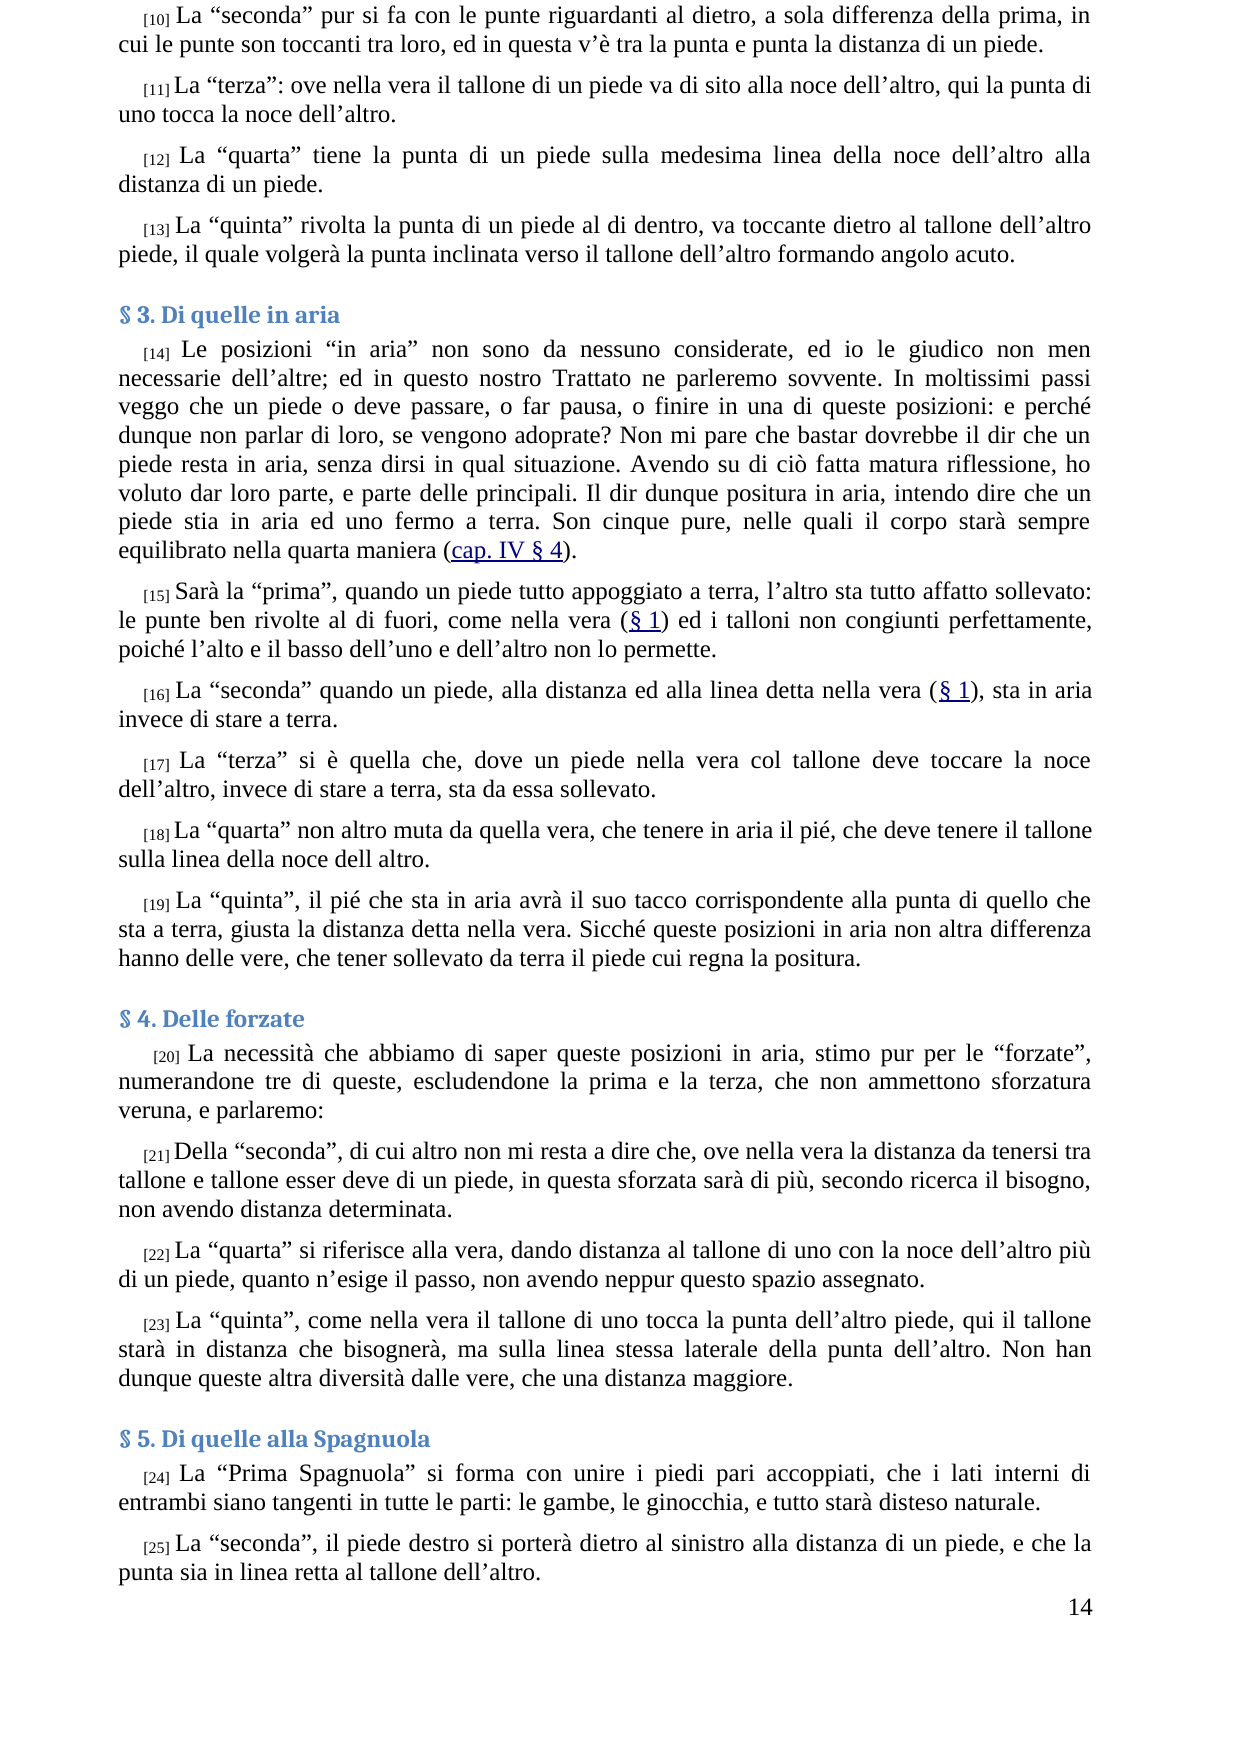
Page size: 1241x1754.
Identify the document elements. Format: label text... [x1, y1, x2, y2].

text [13] La “quinta” rivolta la punta di un piede al di dentro, va toccante dietro al tallone dell’altro piede, il quale volgerà la punta inclinata verso il tallone dell’altro formando angolo acuto. [118, 210, 1093, 267]
text [12] La “quarta” tiene la punta di un piede sulla medesima linea della noce dell’altro alla distanza di un piede. [118, 140, 1093, 197]
text [11] La “terza”: ove nella vera il tallone di un piede va di sito alla noce dell’altro, qui la punta di uno tocca la noce dell’altro. [118, 70, 1093, 127]
text [16] La “seconda” quando un piede, alla distanza ed alla linea detta nella vera (§ 1), sta in aria invece di stare a terra. [118, 675, 1093, 733]
subtitle § 3. Di quelle in aria [118, 301, 1093, 329]
text [24] La “Prima Spagnuola” si forma con unire i piedi pari accoppiati, che i lati interni di entrambi siano tangenti in tutte le parti: le gambe, le ginocchia, e tutto starà disteso naturale. [118, 1458, 1093, 1515]
text [20] La necessità che abbiamo di saper queste posizioni in aria, stimo pur per le “forzate”, numerandone tre di queste, escludendone la prima e la terza, che non ammettono sforzatura veruna, e parlaremo: [118, 1038, 1093, 1124]
text [22] La “quarta” si riferisce alla vera, dando distanza al tallone di uno con la noce dell’altro più di un piede, quanto n’esige il passo, non avendo neppur questo spazio assegnato. [118, 1235, 1093, 1293]
text [15] Sarà la “prima”, quando un piede tutto appoggiato a terra, l’altro sta tutto affatto sollevato: le punte ben rivolte al di fuori, come nella vera (§ 1) ed i talloni non congiunti perfettamente, poiché l’alto e il basso dell’uno e dell’altro non lo permette. [118, 576, 1093, 663]
text [19] La “quinta”, il pié che sta in aria avrà il suo tacco corrispondente alla punta di quello che sta a terra, giusta la distanza detta nella vera. Sicché queste posizioni in aria non altra differenza hanno delle vere, che tener sollevato da terra il piede cui regna la positura. [118, 885, 1093, 971]
subtitle § 5. Di quelle alla Spagnuola [118, 1425, 1093, 1453]
text [14] Le posizioni “in aria” non sono da nessuno considerate, ed io le giudico non men necessarie dell’altre; ed in questo nostro Trattato ne parleremo sovvente. In moltissimi passi veggo che un piede o deve passare, o far pausa, o finire in una di queste posizioni: e perché dunque non parlar di loro, se vengono adoprate? Non mi pare che bastar dovrebbe il dir che un piede resta in aria, senza dirsi in qual situazione. Avendo su di ciò fatta matura riflessione, ho voluto dar loro parte, e parte delle principali. Il dir dunque positura in aria, intendo dire che un piede stia in aria ed uno fermo a terra. Son cinque pure, nelle quali il corpo starà sempre equilibrato nella quarta maniera (cap. IV § 4). [118, 334, 1093, 564]
text [17] La “terza” si è quella che, dove un piede nella vera col tallone deve toccare la noce dell’altro, invece di stare a terra, sta da essa sollevato. [118, 745, 1093, 803]
text [10] La “seconda” pur si fa con le punte riguardanti al dietro, a sola differenza della prima, in cui le punte son toccanti tra loro, ed in questa v’è tra la punta e punta la distanza di un piede. [118, 0, 1093, 57]
text [25] La “seconda”, il piede destro si porterà dietro al sinistro alla distanza di un piede, e che la punta sia in linea retta al tallone dell’altro. [118, 1528, 1093, 1585]
text [21] Della “seconda”, di cui altro non mi resta a dire che, ove nella vera la distanza da tenersi tra tallone e tallone esser deve di un piede, in questa sforzata sarà di più, secondo ricerca il bisogno, non avendo distanza determinata. [118, 1136, 1093, 1223]
subtitle § 4. Delle forzate [118, 1005, 1093, 1033]
text [23] La “quinta”, come nella vera il tallone di uno tocca la punta dell’altro piede, qui il tallone starà in distanza che bisognerà, ma sulla linea stessa laterale della punta dell’altro. Non han dunque queste altra diversità dalle vere, che una distanza maggiore. [118, 1305, 1093, 1391]
text [18] La “quarta” non altro muta da quella vera, che tenere in aria il pié, che deve tenere il tallone sulla linea della noce dell altro. [118, 815, 1093, 873]
